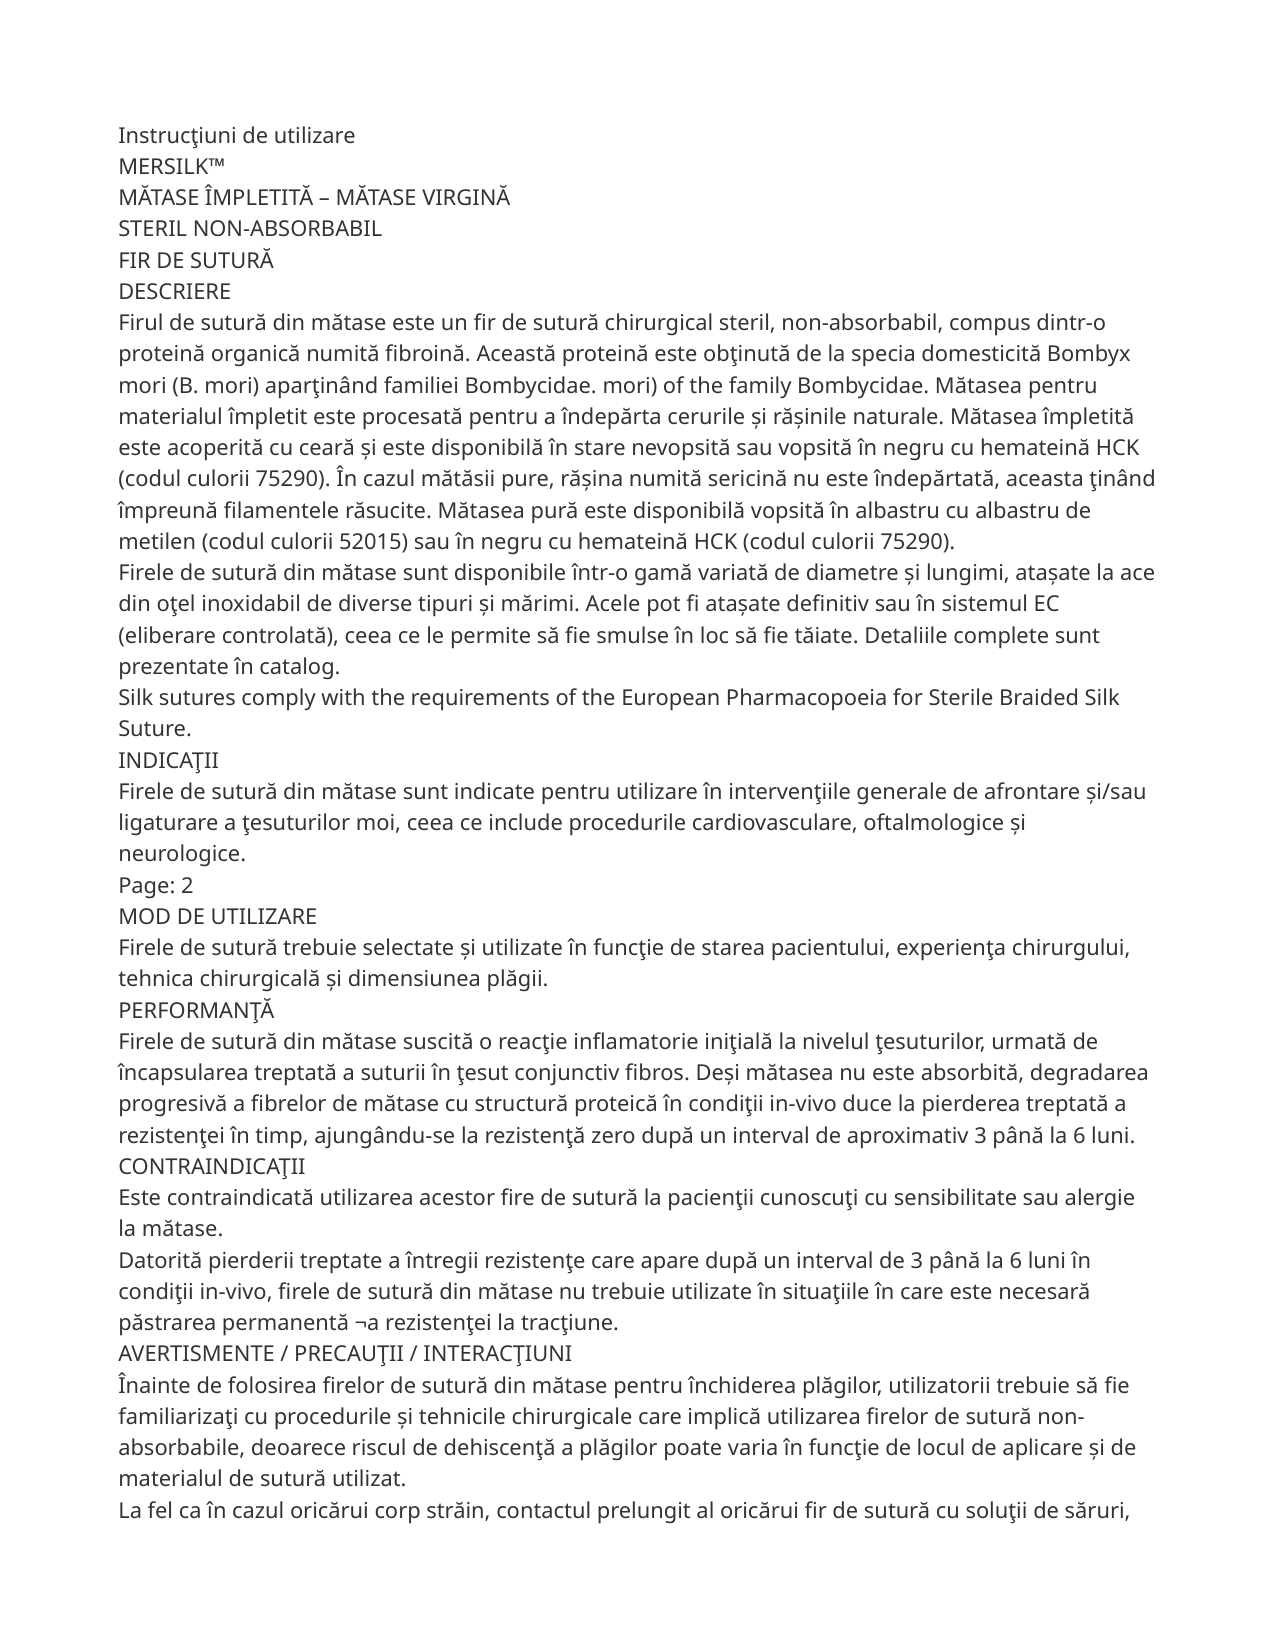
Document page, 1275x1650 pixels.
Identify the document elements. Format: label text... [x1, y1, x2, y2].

text Înainte de folosirea firelor de sutură din mătase pentru închiderea plăgilor, utilizatorii trebuie să fie familiarizaţi cu procedurile și tehnicile chirurgicale care implică utilizarea firelor de sutură non-absorbabile, deoarece riscul de dehiscenţă a plăgilor poate varia în funcţie de locul de aplicare și de materialul de sutură utilizat. [118, 1368, 1157, 1493]
text MĂTASE ÎMPLETITĂ – MĂTASE VIRGINĂ [118, 181, 1157, 212]
text Este contraindicată utilizarea acestor fire de sutură la pacienţii cunoscuţi cu sensibilitate sau alergie la mătase. [118, 1181, 1157, 1243]
text Page: 2 [118, 868, 1157, 899]
text Firele de sutură din mătase suscită o reacţie inflamatorie iniţială la nivelul ţesuturilor, urmată de încapsularea treptată a suturii în ţesut conjunctiv fibros. Deși mătasea nu este absorbită, degradarea progresivă a fibrelor de mătase cu structură proteică în condiţii in-vivo duce la pierderea treptată a rezistenţei în timp, ajungându-se la rezistenţă zero după un interval de aproximativ 3 până la 6 luni. [118, 1024, 1157, 1149]
text INDICAŢII [118, 743, 1157, 774]
text Firele de sutură trebuie selectate și utilizate în funcţie de starea pacientului, experienţa chirurgului, tehnica chirurgicală și dimensiunea plăgii. [118, 931, 1157, 993]
text Instrucţiuni de utilizare [118, 118, 1157, 149]
text MOD DE UTILIZARE [118, 899, 1157, 931]
text La fel ca în cazul oricărui corp străin, contactul prelungit al oricărui fir de sutură cu soluţii de săruri, [118, 1493, 1157, 1524]
text Firul de sutură din mătase este un fir de sutură chirurgical steril, non-absorbabil, compus dintr-o proteină organică numită fibroină. Această proteină este obţinută de la specia domesticită Bombyx mori (B. mori) aparţinând familiei Bombycidae. mori) of the family Bombycidae. Mătasea pentru materialul împletit este procesată pentru a îndepărta cerurile și rășinile naturale. Mătasea împletită este acoperită cu ceară și este disponibilă în stare nevopsită sau vopsită în negru cu hemateină HCK (codul culorii 75290). În cazul mătăsii pure, rășina numită sericină nu este îndepărtată, aceasta ţinând împreună filamentele răsucite. Mătasea pură este disponibilă vopsită în albastru cu albastru de metilen (codul culorii 52015) sau în negru cu hemateină HCK (codul culorii 75290). [118, 306, 1157, 556]
text Silk sutures comply with the requirements of the European Pharmacopoeia for Sterile Braided Silk Suture. [118, 681, 1157, 743]
text DESCRIERE [118, 274, 1157, 306]
text STERIL NON-ABSORBABIL [118, 212, 1157, 243]
text Firele de sutură din mătase sunt indicate pentru utilizare în intervenţiile generale de afrontare și/sau ligaturare a ţesuturilor moi, ceea ce include procedurile cardiovasculare, oftalmologice și neurologice. [118, 774, 1157, 868]
text AVERTISMENTE / PRECAUŢII / INTERACŢIUNI [118, 1337, 1157, 1368]
text Firele de sutură din mătase sunt disponibile într-o gamă variată de diametre și lungimi, atașate la ace din oţel inoxidabil de diverse tipuri și mărimi. Acele pot fi atașate definitiv sau în sistemul EC (eliberare controlată), ceea ce le permite să fie smulse în loc să fie tăiate. Detaliile complete sunt prezentate în catalog. [118, 556, 1157, 681]
text MERSILK™ [118, 149, 1157, 181]
text CONTRAINDICAŢII [118, 1149, 1157, 1181]
text FIR DE SUTURĂ [118, 243, 1157, 274]
text Datorită pierderii treptate a întregii rezistenţe care apare după un interval de 3 până la 6 luni în condiţii in-vivo, firele de sutură din mătase nu trebuie utilizate în situaţiile în care este necesară păstrarea permanentă ¬a rezistenţei la tracţiune. [118, 1243, 1157, 1337]
text PERFORMANŢĂ [118, 993, 1157, 1024]
